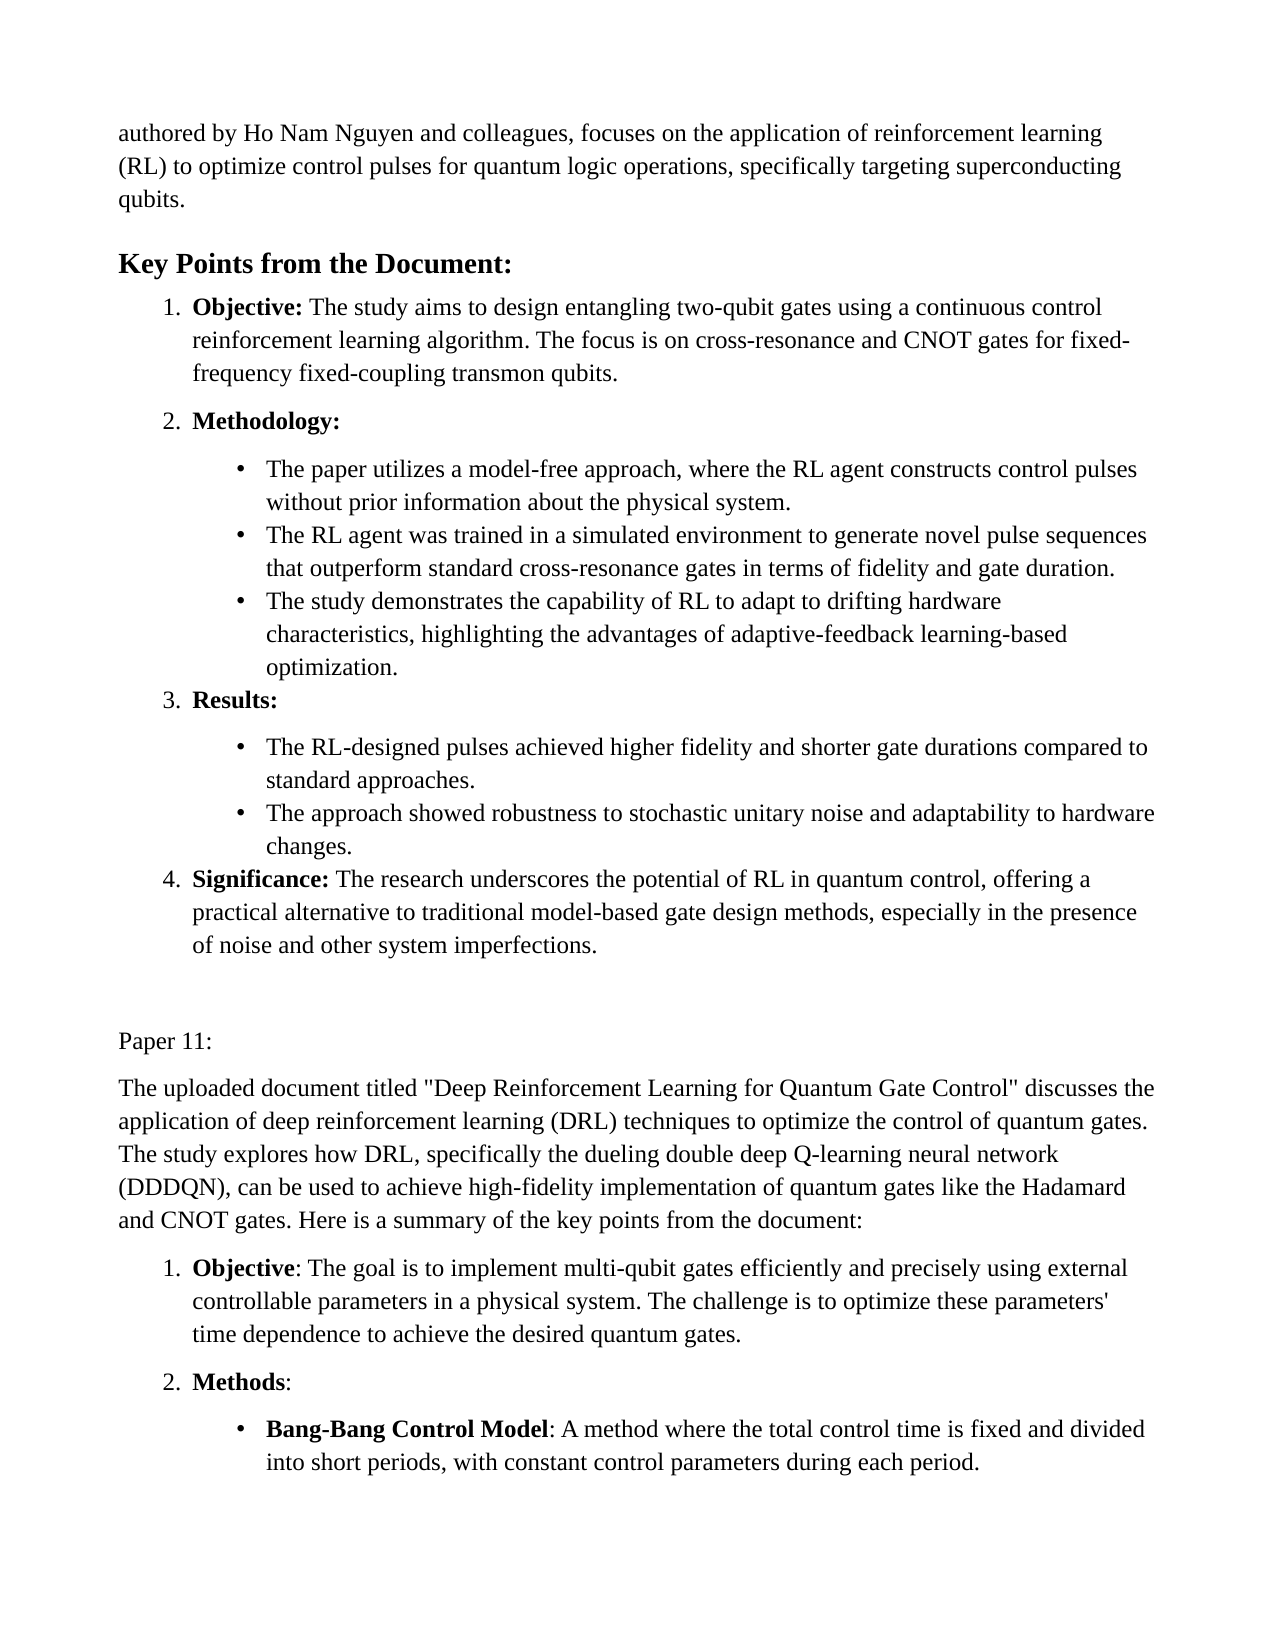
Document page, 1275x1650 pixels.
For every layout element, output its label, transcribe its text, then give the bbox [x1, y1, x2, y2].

list The study demonstrates the capability of RL to adapt to drifting hardware characteristics, highlighting the advantages of adaptive-feedback learning-based optimization. [236, 586, 1157, 681]
list The approach showed robustness to stochastic unitary noise and adaptability to hardware changes. [236, 798, 1157, 860]
list Results: [162, 685, 1157, 713]
list Significance: The research underscores the potential of RL in quantum control, offering a practical alternative to traditional model-based gate design methods, especially in the presence of noise and other system imperfections. [162, 864, 1157, 959]
list The RL agent was trained in a simulated environment to generate novel pulse sequences that outperform standard cross-resonance gates in terms of fidelity and gate duration. [236, 520, 1157, 581]
list Objective: The study aims to design entangling two-qubit gates using a continuous control reinforcement learning algorithm. The focus is on cross-resonance and CNOT gates for fixed-frequency fixed-coupling transmon qubits. [162, 292, 1157, 387]
text authored by Ho Nam Nguyen and colleagues, focuses on the application of reinforcement learning (RL) to optimize control pulses for quantum logic operations, specifically targeting superconducting qubits. [118, 118, 1157, 213]
text Paper 11: [118, 1026, 1157, 1054]
list Bang-Bang Control Model: A method where the total control time is fixed and divided into short periods, with constant control parameters during each period. [236, 1414, 1157, 1476]
list Methodology: [162, 406, 1157, 435]
list The RL-designed pulses achieved higher fidelity and shorter gate durations compared to standard approaches. [236, 732, 1157, 794]
subtitle Key Points from the Document: [118, 246, 1157, 280]
list Objective: The goal is to implement multi-qubit gates efficiently and precisely using external controllable parameters in a physical system. The challenge is to optimize these parameters' time dependence to achieve the desired quantum gates. [162, 1253, 1157, 1348]
text The uploaded document titled "Deep Reinforcement Learning for Quantum Gate Control" discusses the application of deep reinforcement learning (DRL) techniques to optimize the control of quantum gates. The study explores how DRL, specifically the dueling double deep Q-learning neural network (DDDQN), can be used to achieve high-fidelity implementation of quantum gates like the Hadamard and CNOT gates. Here is a summary of the key points from the document: [118, 1073, 1157, 1234]
list Methods: [162, 1367, 1157, 1395]
list The paper utilizes a model-free approach, where the RL agent constructs control pulses without prior information about the physical system. [236, 454, 1157, 515]
